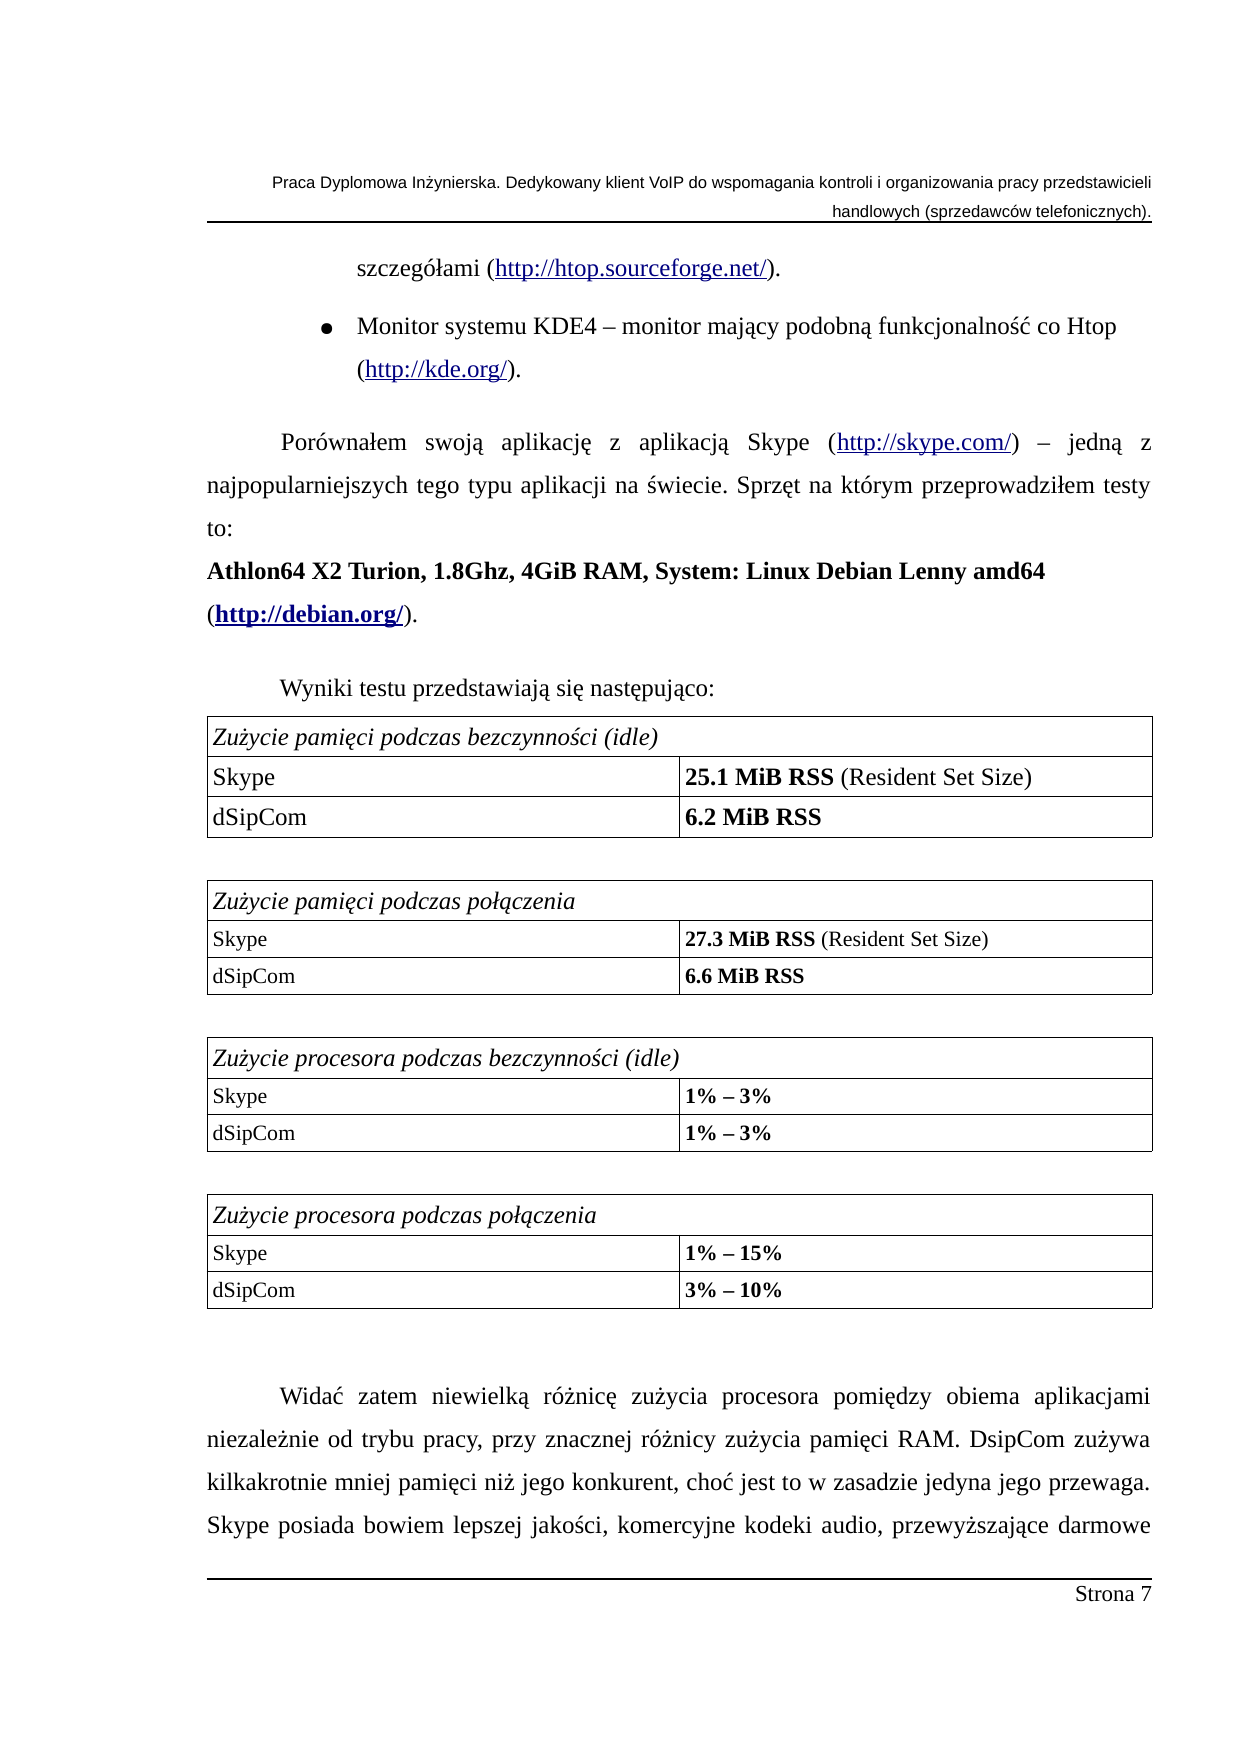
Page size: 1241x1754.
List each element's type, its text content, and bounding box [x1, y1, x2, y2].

table_cell 27.3 MiB RSS (Resident Set Size) [680, 921, 1152, 957]
table_header Zużycie procesora podczas połączenia [208, 1195, 1152, 1234]
table_cell Skype [208, 921, 679, 957]
table_cell dSipCom [208, 797, 679, 837]
table_cell 6.6 MiB RSS [680, 958, 1152, 994]
table_cell dSipCom [208, 1115, 679, 1151]
table_cell Skype [208, 1236, 679, 1271]
table_cell Skype [208, 757, 679, 796]
table_cell Skype [208, 1079, 679, 1114]
text Athlon64 X2 Turion, 1.8Ghz, 4GiB RAM, System: Linux Debian Lenny amd64 (http://debian.org/). [207, 556, 1152, 628]
table_cell 3% – 10% [680, 1272, 1152, 1308]
table_header Zużycie pamięci podczas bezczynności (idle) [208, 717, 1152, 756]
table_cell 25.1 MiB RSS (Resident Set Size) [680, 757, 1152, 796]
table_cell dSipCom [208, 1272, 679, 1308]
table_cell 1% – 3% [680, 1115, 1152, 1151]
text Wyniki testu przedstawiają się następująco: [207, 673, 1152, 701]
table_cell 1% – 3% [680, 1079, 1152, 1114]
text Widać zatem niewielką różnicę zużycia procesora pomiędzy obiema aplikacjami niezależnie od trybu pracy, przy znacznej różnicy zużycia pamięci RAM. DsipCom zużywa kilkakrotnie mniej pamięci niż jego konkurent, choć jest to w zasadzie jedyna jego przewaga. Skype posiada bowiem lepszej jakości, komercyjne kodeki audio, przewyższające darmowe [207, 1381, 1152, 1539]
list Monitor systemu KDE4 – monitor mający podobną funkcjonalność co Htop (http://kde.org/). [319, 311, 1122, 383]
table_cell 6.2 MiB RSS [680, 797, 1152, 837]
list szczegółami (http://htop.sourceforge.net/). [319, 253, 1122, 281]
table_header Zużycie procesora podczas bezczynności (idle) [208, 1038, 1152, 1077]
table_cell 1% – 15% [680, 1236, 1152, 1271]
table_cell dSipCom [208, 958, 679, 994]
text Porównałem swoją aplikację z aplikacją Skype (http://skype.com/) – jedną z najpopularniejszych tego typu aplikacji na świecie. Sprzęt na którym przeprowadziłem testy to: [207, 427, 1152, 542]
table_header Zużycie pamięci podczas połączenia [208, 881, 1152, 920]
